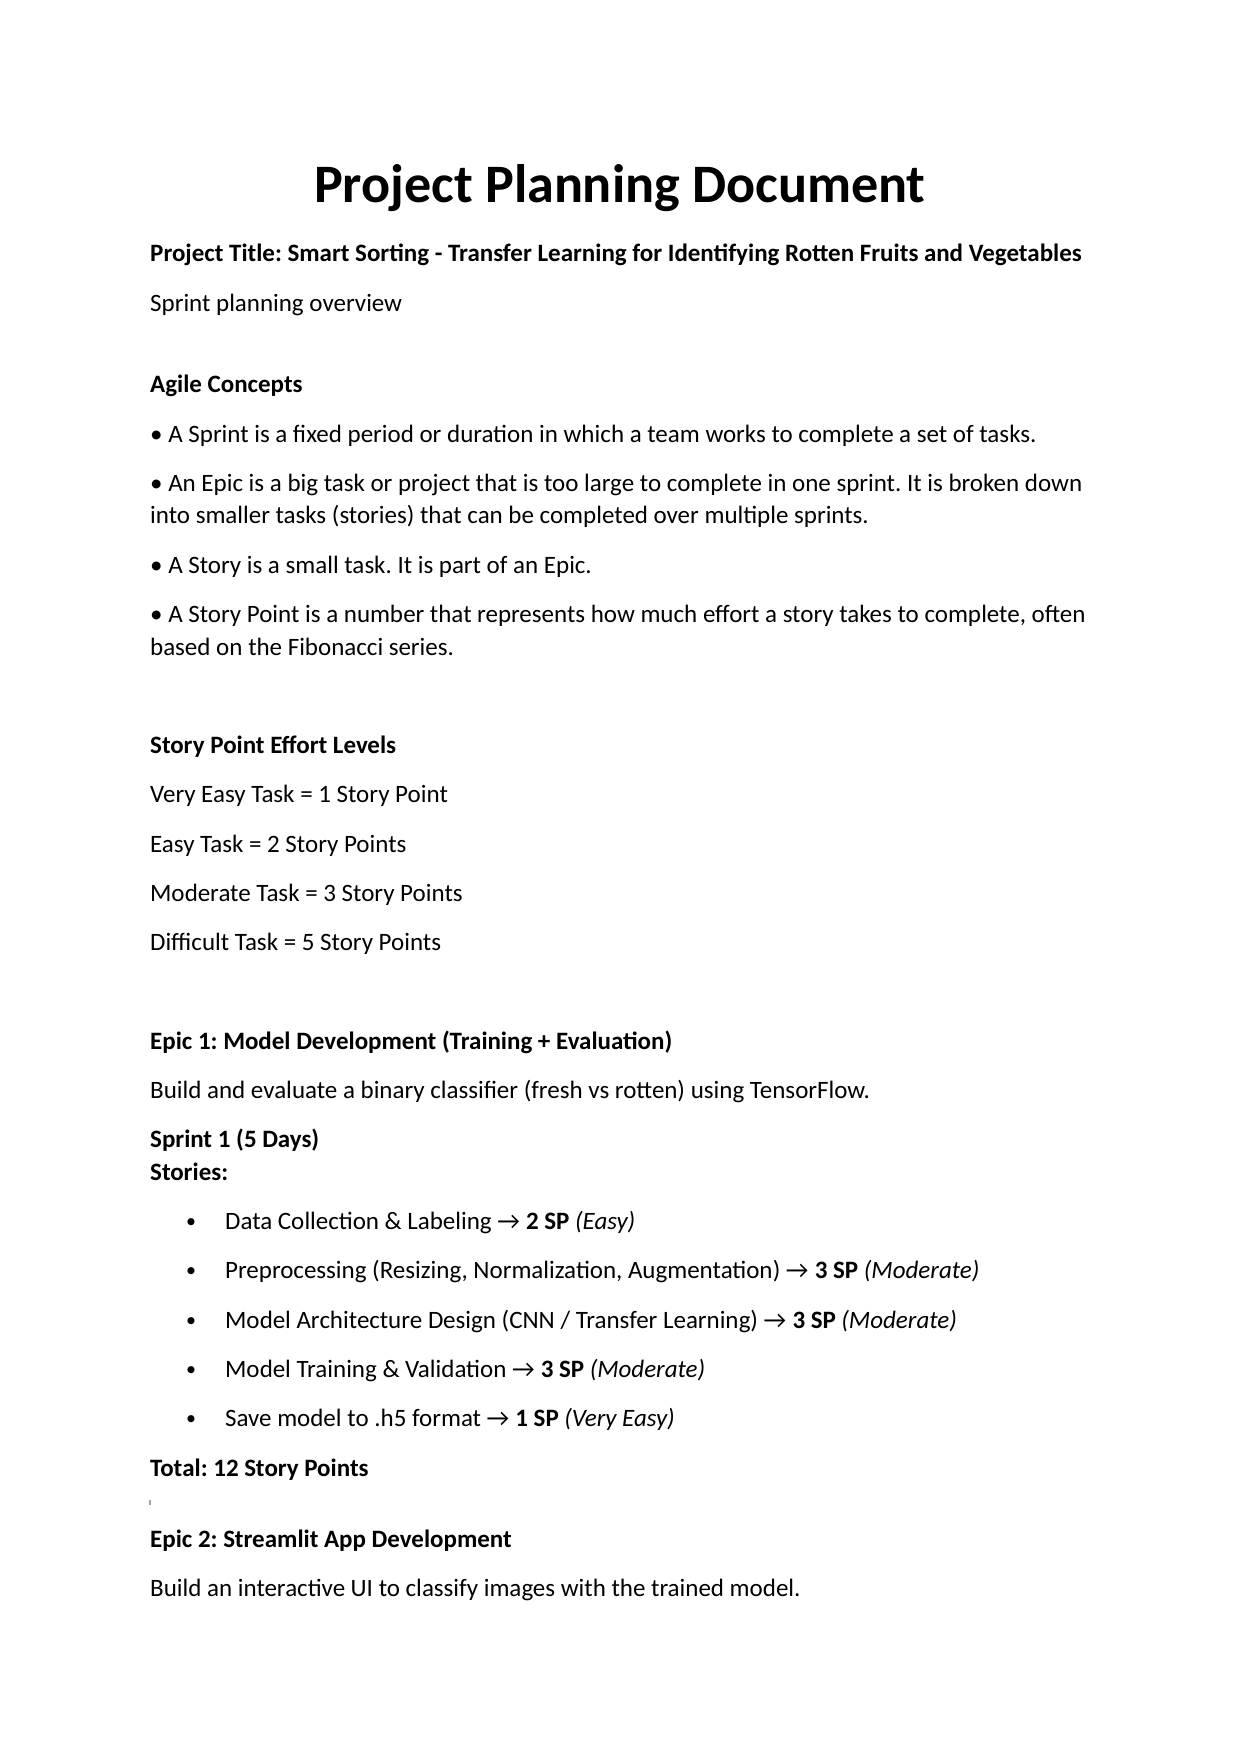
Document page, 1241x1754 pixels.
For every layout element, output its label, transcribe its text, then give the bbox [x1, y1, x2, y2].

list Model Training & Validation → 3 SP (Moderate) [187, 1353, 1090, 1384]
text Epic 2: Streamlit App Development [150, 1523, 1090, 1553]
text Total: 12 Story Points [150, 1452, 1090, 1482]
list Model Architecture Design (CNN / Transfer Learning) → 3 SP (Moderate) [187, 1304, 1090, 1334]
text Difficult Task = 5 Story Points [150, 926, 1090, 957]
text Build an interactive UI to classify images with the trained model. [150, 1572, 1090, 1603]
text • A Sprint is a fixed period or duration in which a team works to complete a set of tasks. [150, 418, 1090, 448]
text Story Point Effort Levels [150, 729, 1090, 760]
text • An Epic is a big task or project that is too large to complete in one sprint. It is broken down into smaller tasks (stories) that can be completed over multiple sprints. [150, 467, 1090, 530]
list Data Collection & Labeling → 2 SP (Easy) [187, 1205, 1090, 1236]
list Preprocessing (Resizing, Normalization, Augmentation) → 3 SP (Moderate) [187, 1255, 1090, 1285]
text Build and evaluate a binary classifier (fresh vs rotten) using TensorFlow. [150, 1074, 1090, 1105]
text • A Story Point is a number that represents how much effort a story takes to complete, often based on the Fibonacci series. [150, 598, 1090, 661]
text Project Planning Document [150, 150, 1090, 216]
text Epic 1: Model Development (Training + Evaluation) [150, 1025, 1090, 1056]
list Save model to .h5 format → 1 SP (Very Easy) [187, 1402, 1090, 1433]
text Sprint planning overview [150, 287, 1090, 317]
text Easy Task = 2 Story Points [150, 828, 1090, 858]
text Agile Concepts [150, 336, 1090, 399]
text Moderate Task = 3 Story Points [150, 877, 1090, 908]
text • A Story is a small task. It is part of an Epic. [150, 549, 1090, 579]
text Very Easy Task = 1 Story Point [150, 779, 1090, 809]
text Project Title: Smart Sorting - Transfer Learning for Identifying Rotten Fruits and Vegetables [150, 237, 1090, 268]
text Sprint 1 (5 Days) Stories: [150, 1123, 1090, 1187]
